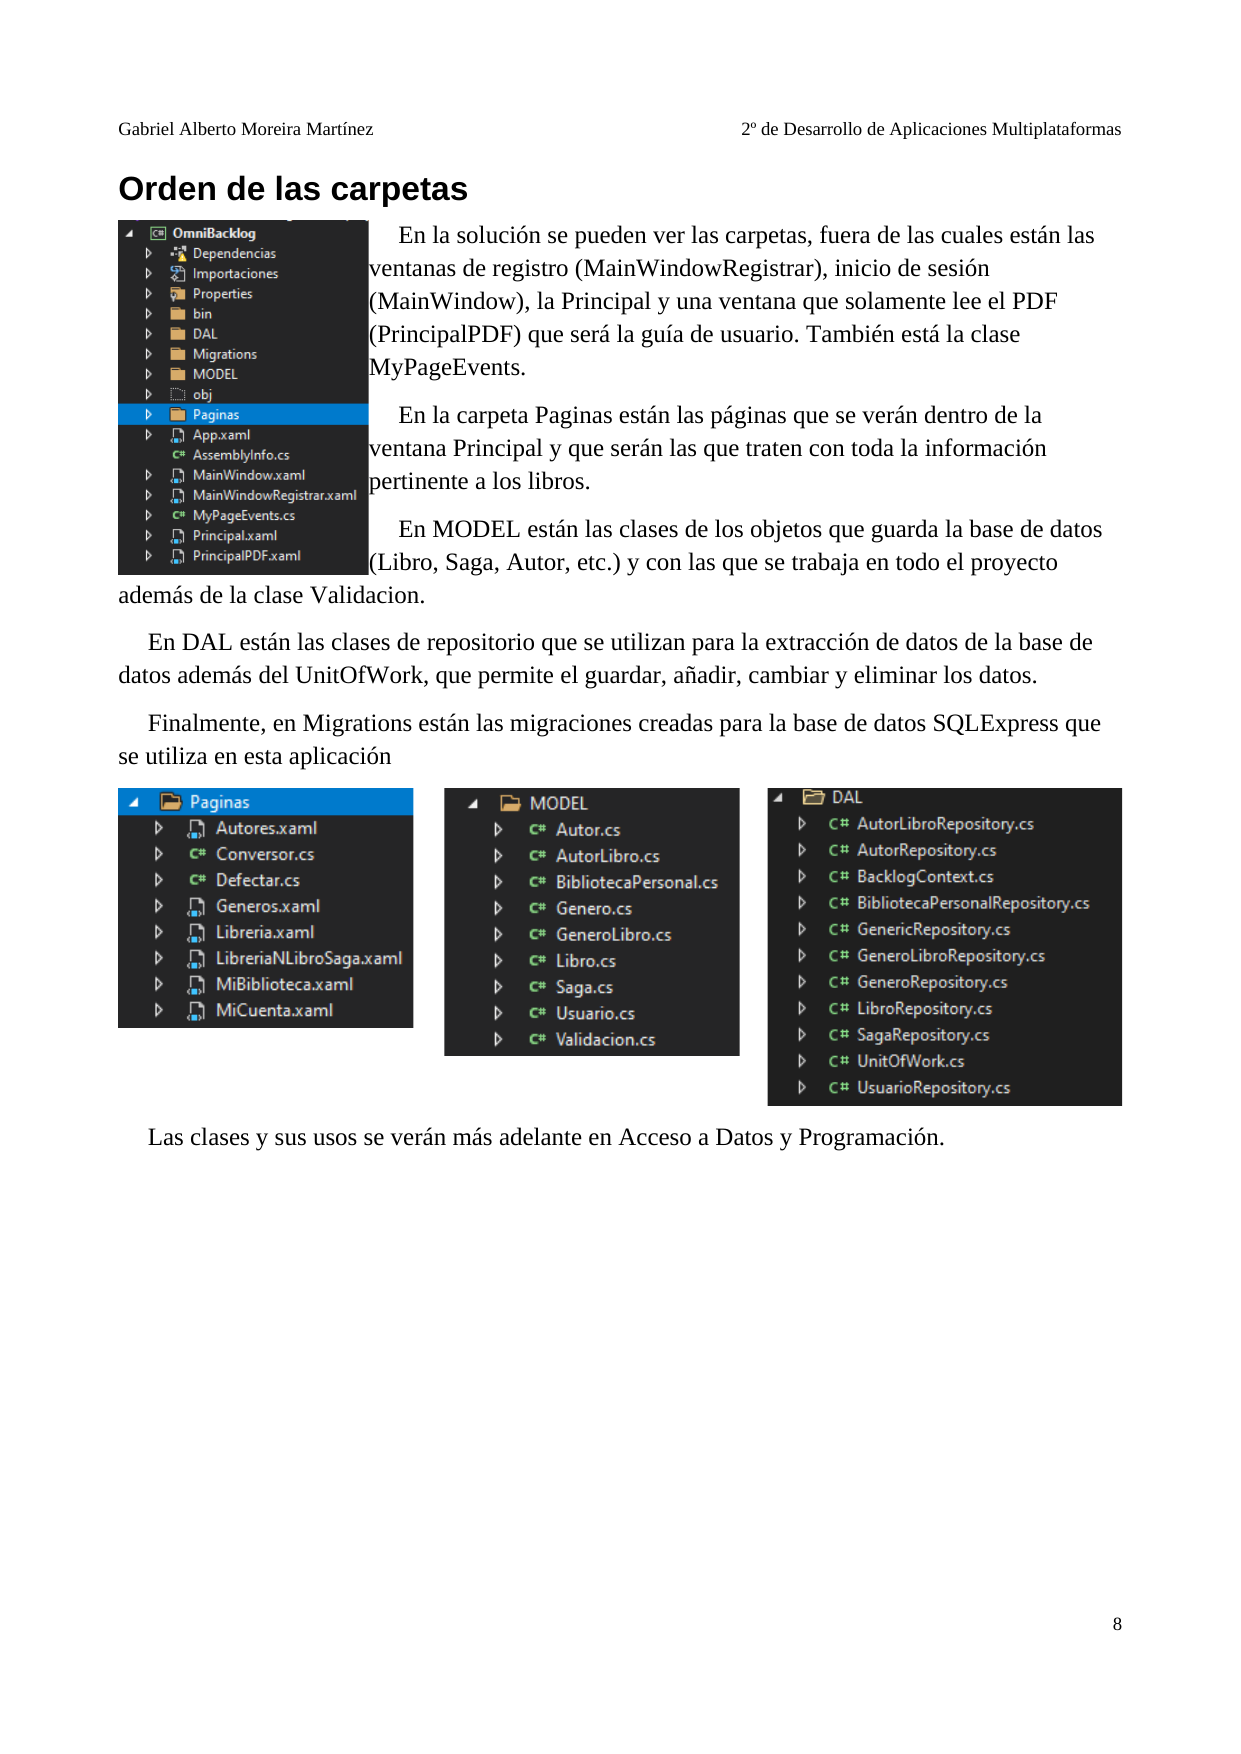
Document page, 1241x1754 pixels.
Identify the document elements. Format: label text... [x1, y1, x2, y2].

text En DAL están las clases de repositorio que se utilizan para la extracción de datos de la base de datos además del UnitOfWork, que permite el guardar, añadir, cambiar y eliminar los datos. [118, 627, 1122, 689]
picture [444, 788, 740, 1056]
text Finalmente, en Migrations están las migraciones creadas para la base de datos SQLExpress que se utiliza en esta aplicación [118, 708, 1122, 770]
picture [118, 788, 414, 1028]
text En la solución se pueden ver las carpetas, fuera de las cuales están las ventanas de registro (MainWindowRegistrar), inicio de sesión (MainWindow), la Principal y una ventana que solamente lee el PDF (PrincipalPDF) que será la guía de usuario. También está la clase MyPageEvents. [369, 220, 1122, 381]
picture [767, 788, 1123, 1106]
text Las clases y sus usos se verán más adelante en Acceso a Datos y Programación. [118, 1122, 1122, 1151]
text En MODEL están las clases de los objetos que guarda la base de datos (Libro, Saga, Autor, etc.) y con las que se trabaja en todo el proyecto además de la clase Validacion. [118, 514, 1122, 608]
subtitle Orden de las carpetas [118, 169, 1122, 208]
picture [118, 220, 369, 575]
text En la carpeta Paginas están las páginas que se verán dentro de la ventana Principal y que serán las que traten con toda la información pertinente a los libros. [369, 400, 1122, 495]
